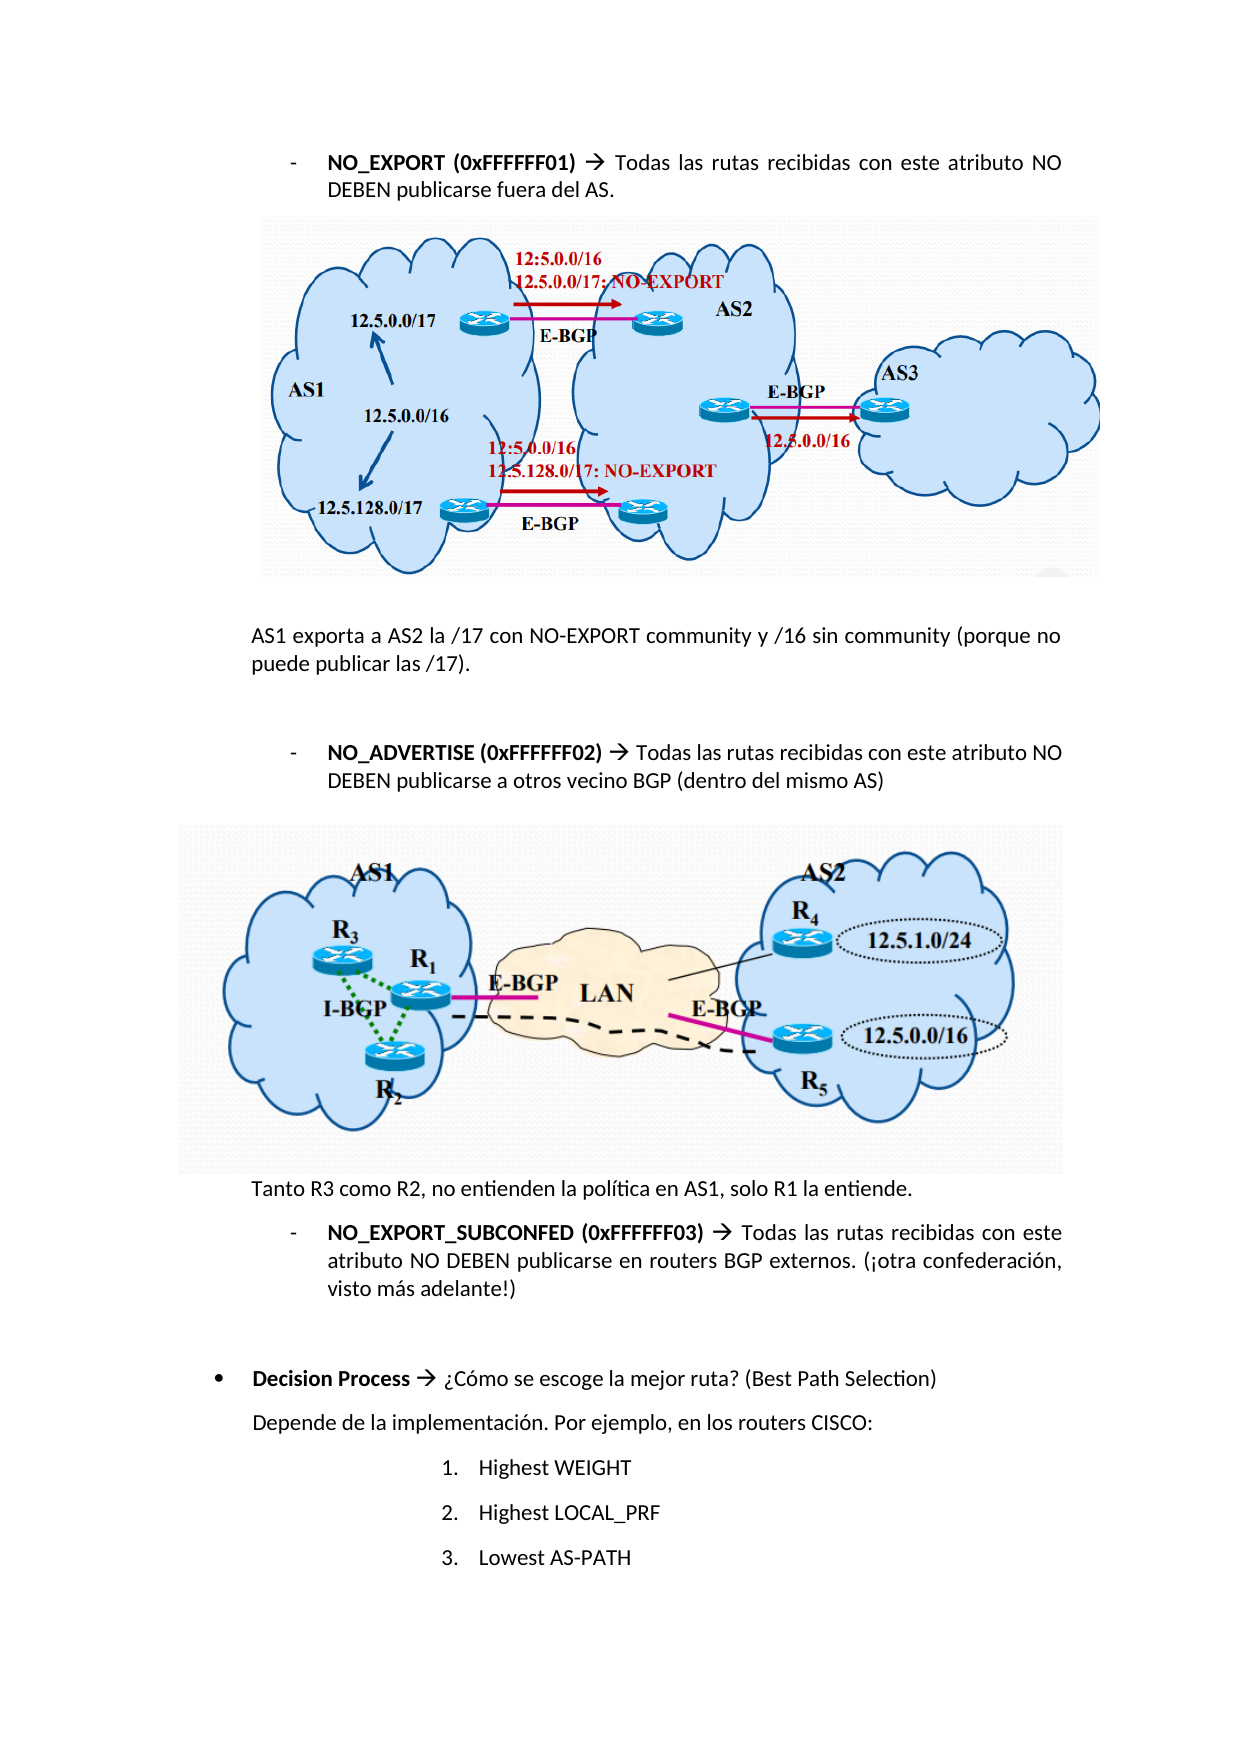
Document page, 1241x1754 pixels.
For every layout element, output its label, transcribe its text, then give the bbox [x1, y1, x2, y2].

list NO_ADVERTISE (0xFFFFFF02)  Todas las rutas recibidas con este atributo NO DEBEN publicarse a otros vecino BGP (dentro del mismo AS) [290, 738, 1063, 794]
list Decision Process  ¿Cómo se escoge la mejor ruta? (Best Path Selection) [215, 1364, 1063, 1392]
list [251, 811, 1063, 825]
list Lowest AS-PATH [441, 1543, 1063, 1571]
list Highest LOCAL_PRF [441, 1498, 1063, 1526]
list NO_EXPORT (0xFFFFFF01)  Todas las rutas recibidas con este atributo NO DEBEN publicarse fuera del AS. [290, 148, 1063, 204]
list NO_EXPORT_SUBCONFED (0xFFFFFF03)  Todas las rutas recibidas con este atributo NO DEBEN publicarse en routers BGP externos. (¡otra confederación, visto más adelante!) [290, 1218, 1063, 1302]
list Depende de la implementación. Por ejemplo, en los routers CISCO: [252, 1408, 1063, 1437]
list Highest WEIGHT [441, 1453, 1063, 1481]
list AS1 exporta a AS2 la /17 con NO-EXPORT community y /16 sin community (porque no puede publicar las /17). [251, 621, 1063, 677]
list Tanto R3 como R2, no entienden la política en AS1, solo R1 la entiende. [251, 1174, 1063, 1202]
